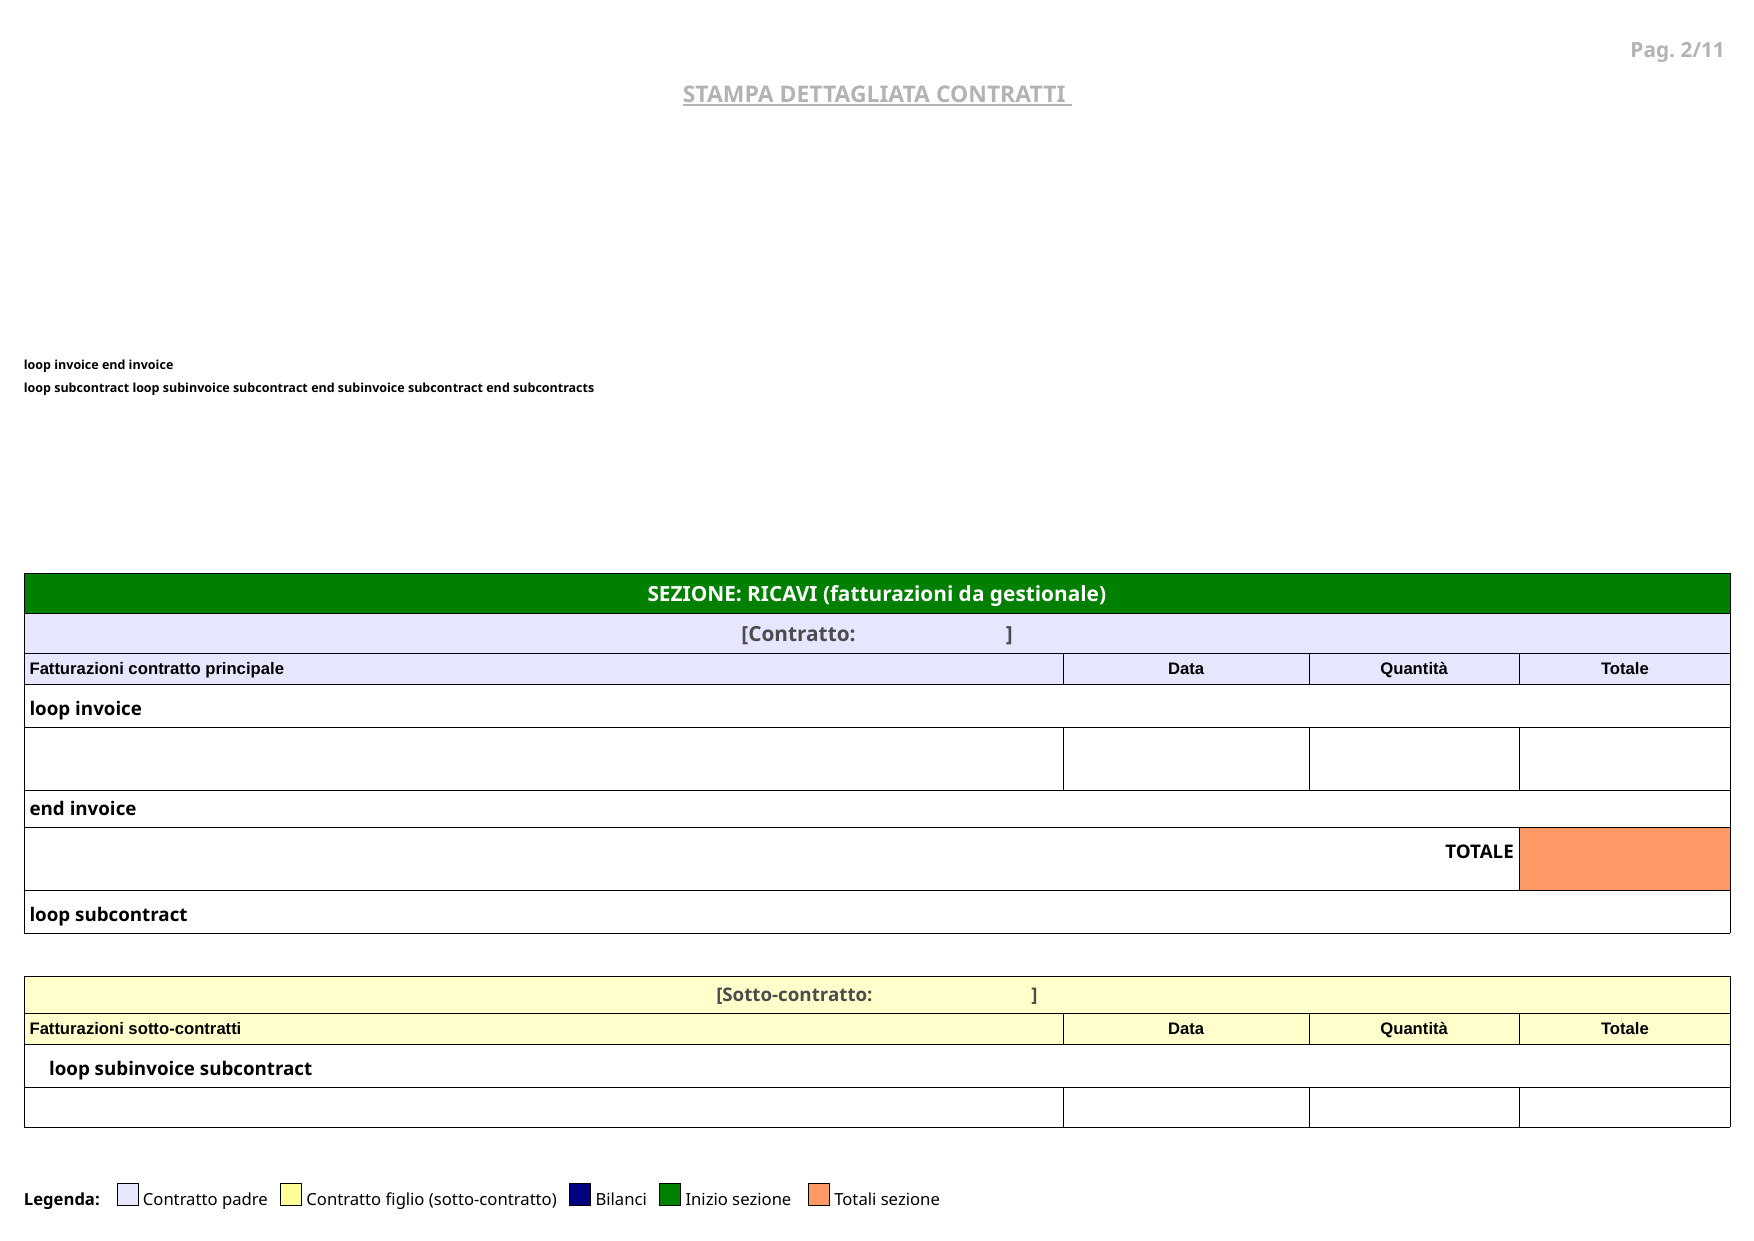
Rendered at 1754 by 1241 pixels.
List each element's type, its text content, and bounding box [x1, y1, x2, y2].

text <if test="test_part('invoice', data)"> [24, 464, 1730, 493]
table_cell <formatLang(get_totals('invoice'))> [1520, 828, 1730, 890]
table_cell loop invoice [25, 685, 1730, 727]
table_cell Totale [1520, 1014, 1730, 1044]
table_cell Quantità [1310, 1014, 1519, 1044]
table_cell loop subcontract [25, 891, 1730, 933]
text </if> [24, 396, 1730, 424]
table_cell <formatLang(subinvoice.unit_amount)> [1310, 1088, 1519, 1127]
table_cell <formatLang(invoice.date, date=True)> [1064, 728, 1309, 790]
table_cell <invoice.name> [25, 728, 1063, 790]
table_cell Data [1064, 654, 1309, 684]
table_cell [Sotto-contratto: <subcontract.name>] [25, 977, 1730, 1013]
text loop invoice end invoice [24, 356, 1730, 373]
text loop subcontract loop subinvoice subcontract end subinvoice subcontract end subcontracts [24, 379, 1730, 396]
table_cell <formatLang(invoice.amount)> [1520, 728, 1730, 790]
table_cell <formatLang(subinvoice.date, date=True)> [1064, 1088, 1309, 1127]
text </if> [24, 253, 1730, 281]
table_cell Quantità [1310, 654, 1519, 684]
table_cell Data [1064, 1014, 1309, 1044]
table_cell [24, 934, 1730, 976]
table_cell SEZIONE: RICAVI (fatturazioni da gestionale) [25, 574, 1730, 613]
table_cell TOTALE [25, 828, 1519, 890]
table_cell Totale [1520, 654, 1730, 684]
text <if test="contract.location_filtered"> [24, 196, 1730, 224]
table_cell <subinvoice.name> [25, 1088, 1063, 1127]
text <if test="not test_part('invoice', data)"> [24, 321, 1730, 350]
table_cell <formatLang(subinvoice.amount)> [1520, 1088, 1730, 1127]
table_cell [Contratto: <contract.name>] [25, 614, 1730, 653]
table_header [24, 528, 1730, 573]
table_cell <formatLang(invoice.unit_amount)> [1310, 728, 1519, 790]
table_cell Fatturazioni contratto principale [25, 654, 1063, 684]
table_cell loop subinvoice subcontract [25, 1045, 1730, 1087]
table_cell end invoice [25, 791, 1730, 827]
table_cell Fatturazioni sotto-contratti [25, 1014, 1063, 1044]
text </if> [24, 139, 1730, 167]
